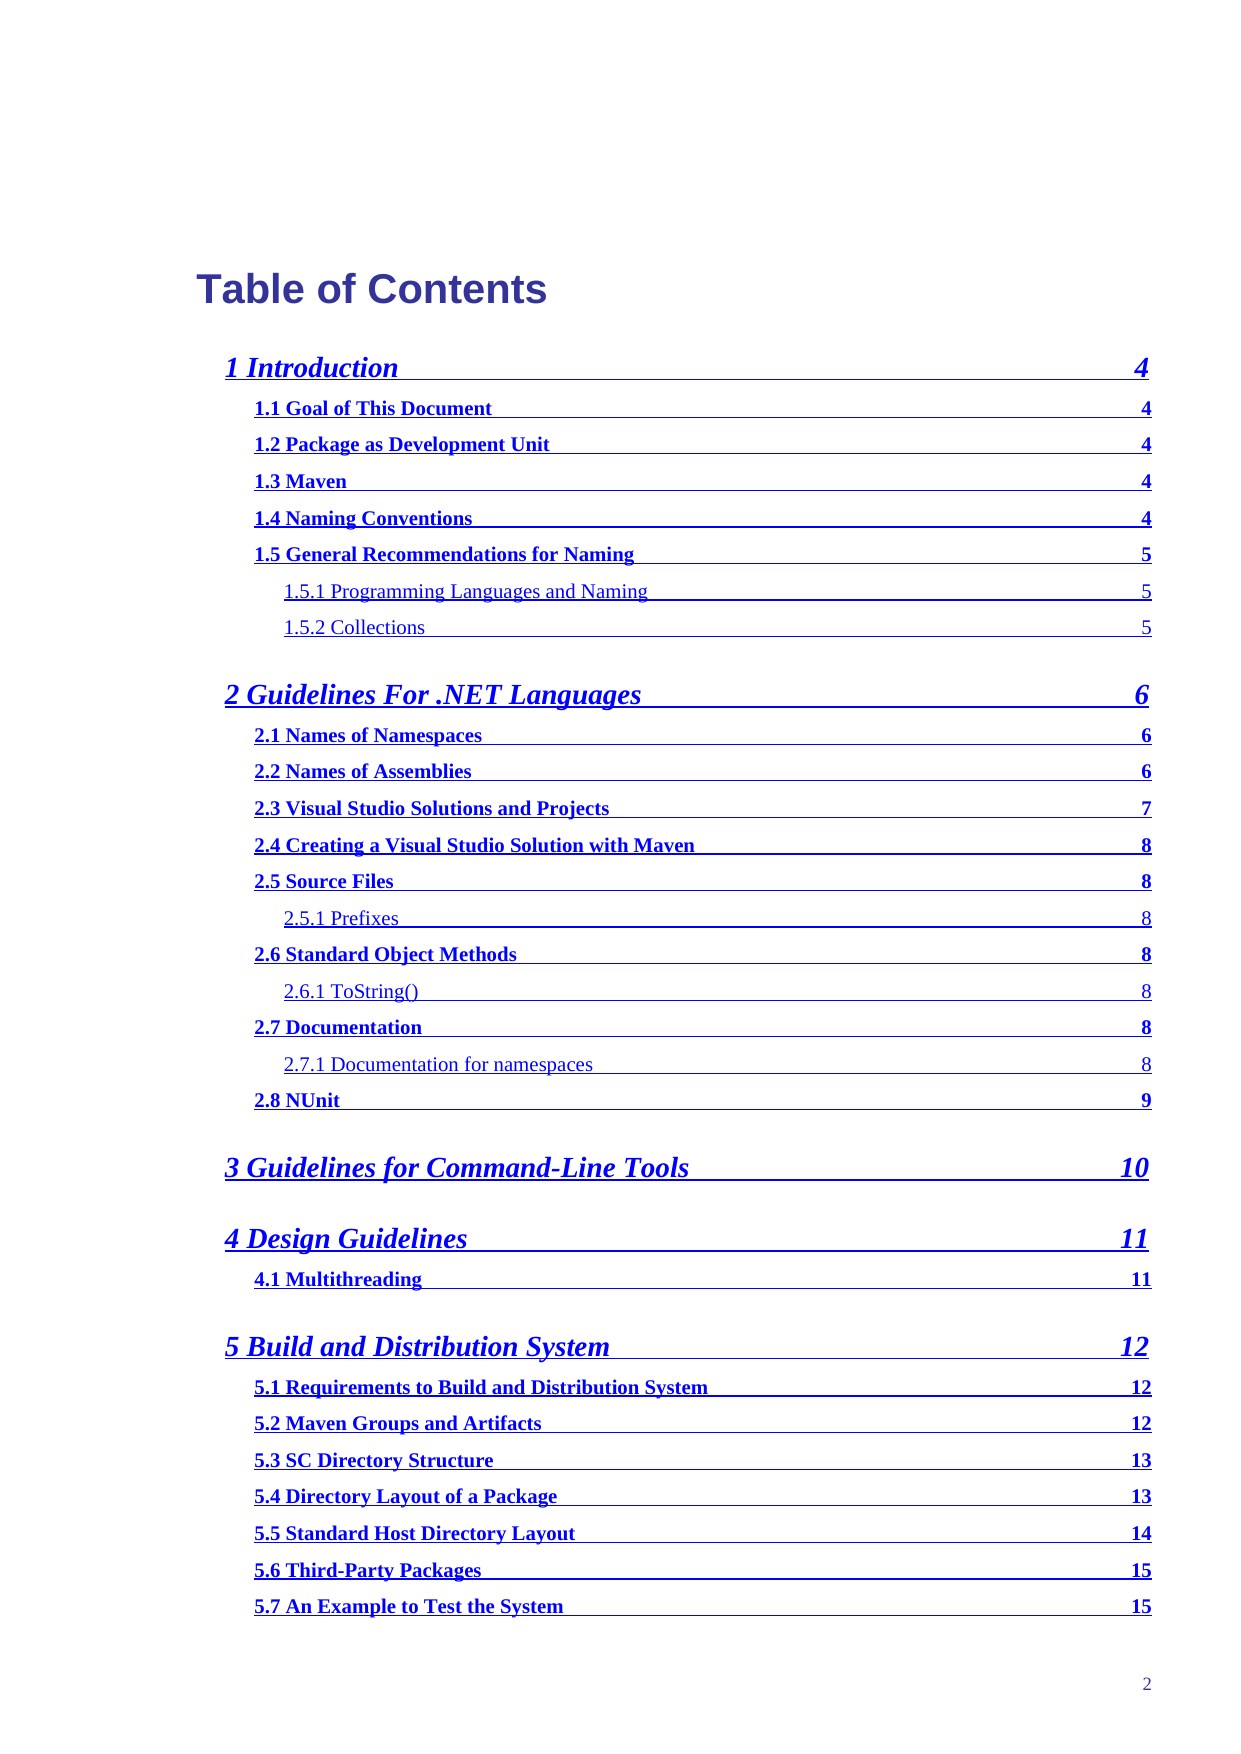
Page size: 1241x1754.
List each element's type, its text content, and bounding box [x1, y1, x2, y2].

text 2.8 NUnit 9 [254, 1088, 1152, 1109]
text 2.7.1 Documentation for namespaces 8 [283, 1052, 1152, 1073]
text 5.2 Maven Groups and Artifacts 12 [254, 1411, 1152, 1432]
text 5.3 SC Directory Structure 13 [254, 1448, 1152, 1469]
text 5.6 Third-Party Packages 15 [254, 1557, 1152, 1578]
text 1 Introduction 4 [224, 350, 1152, 383]
text 2.6 Standard Object Methods 8 [254, 942, 1152, 963]
text 5.5 Standard Host Directory Layout 14 [254, 1521, 1152, 1542]
text 1.1 Goal of This Document 4 [254, 396, 1152, 417]
text 2.5.1 Prefixes 8 [283, 906, 1152, 926]
text 5 Build and Distribution System 12 [224, 1329, 1152, 1362]
text 3 Guidelines for Command-Line Tools 10 [224, 1150, 1152, 1183]
text 2.1 Names of Namespaces 6 [254, 723, 1152, 744]
text 2.4 Creating a Visual Studio Solution with Maven 8 [254, 832, 1152, 853]
text 1.4 Naming Conventions 4 [254, 506, 1152, 526]
text 1.5 General Recommendations for Naming 5 [254, 542, 1152, 563]
text Table of Contents [196, 264, 1152, 312]
text 4.1 Multithreading 11 [254, 1267, 1152, 1288]
text 1.3 Maven 4 [254, 469, 1152, 490]
text 2.6.1 ToString() 8 [283, 979, 1152, 1000]
text 2 Guidelines For .NET Languages 6 [224, 677, 1152, 710]
text 5.4 Directory Layout of a Package 13 [254, 1484, 1152, 1505]
text 2.2 Names of Assemblies 6 [254, 759, 1152, 780]
text 2.5 Source Files 8 [254, 869, 1152, 890]
text 1.5.1 Programming Languages and Naming 5 [283, 579, 1152, 599]
text 1.5.2 Collections 5 [283, 615, 1152, 636]
text 5.1 Requirements to Build and Distribution System 12 [254, 1375, 1152, 1395]
text 1.2 Package as Development Unit 4 [254, 432, 1152, 453]
text 2.3 Visual Studio Solutions and Projects 7 [254, 796, 1152, 817]
text 5.7 An Example to Test the System 15 [254, 1594, 1152, 1615]
text 2.7 Documentation 8 [254, 1015, 1152, 1036]
text 4 Design Guidelines 11 [224, 1221, 1152, 1254]
